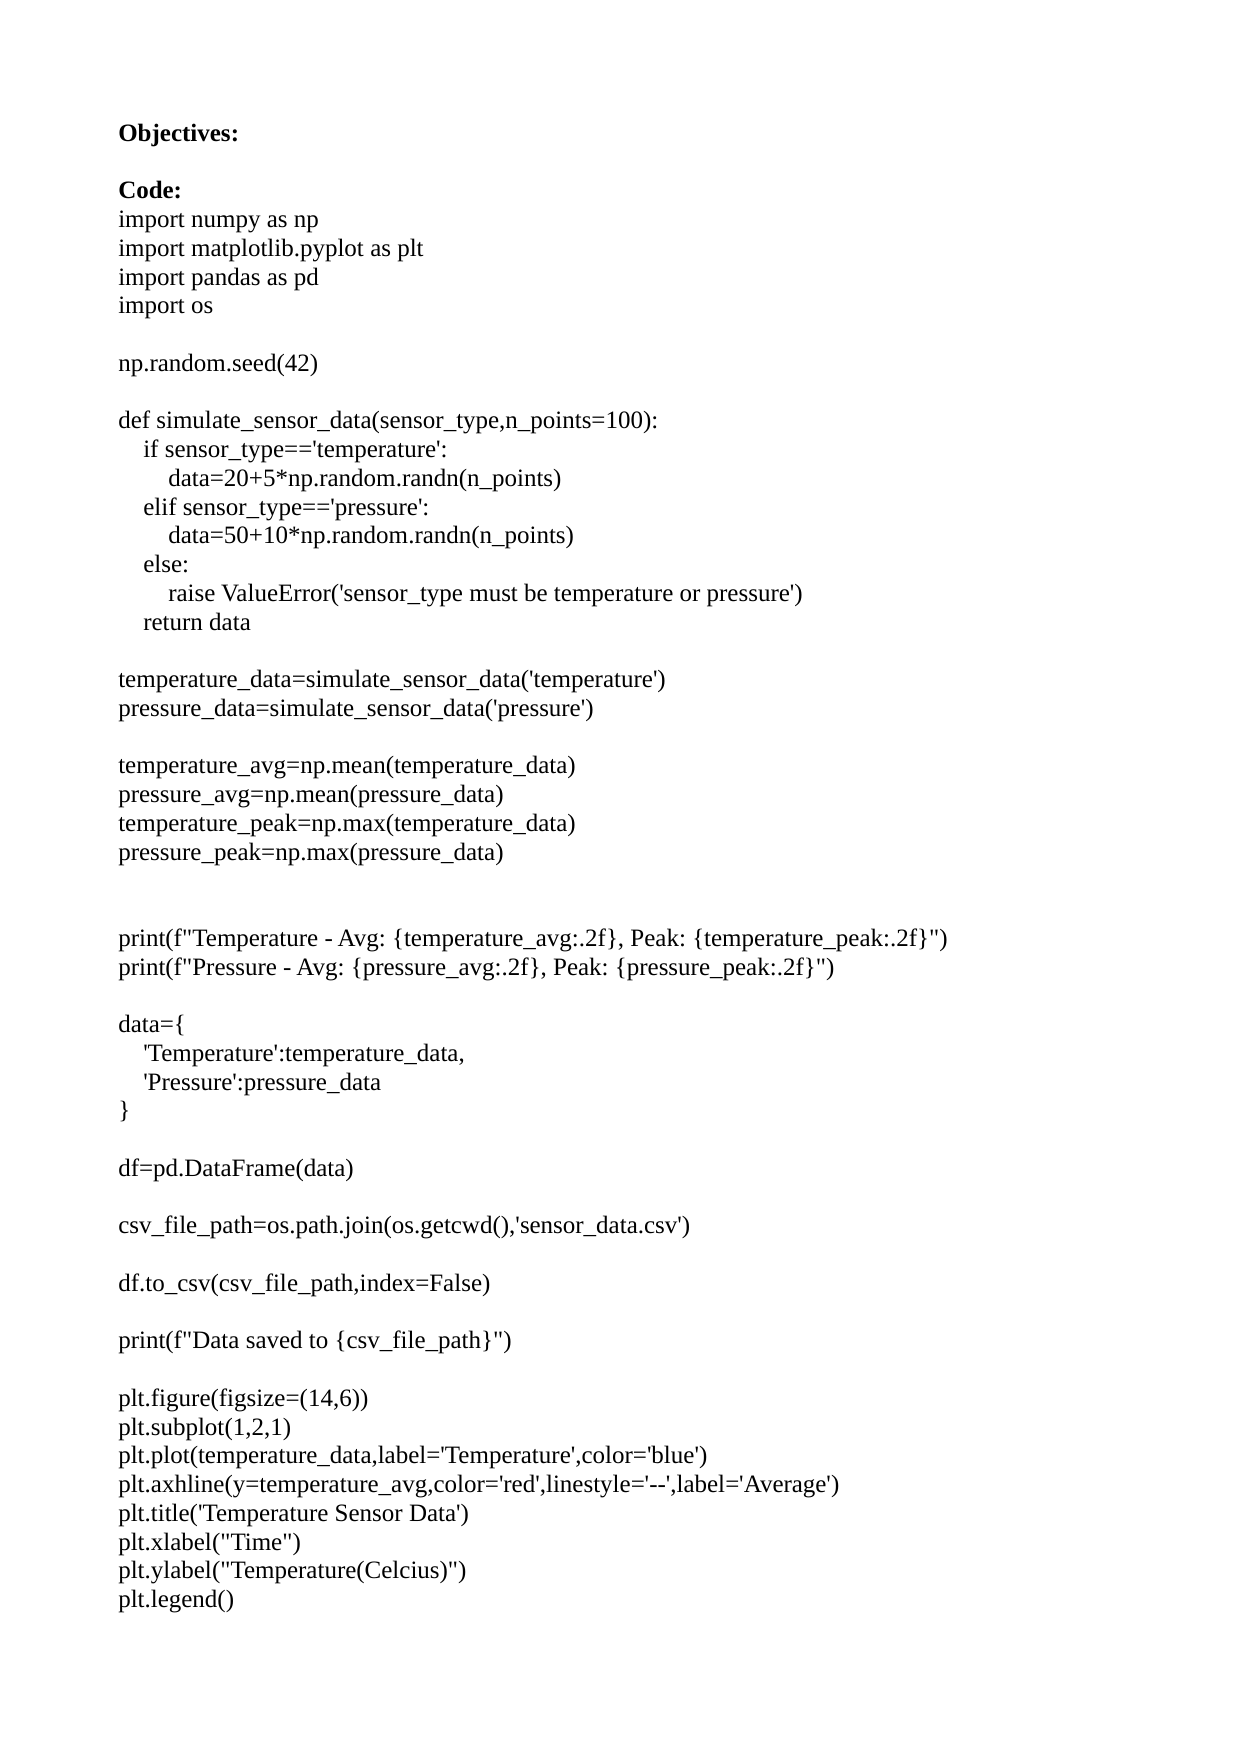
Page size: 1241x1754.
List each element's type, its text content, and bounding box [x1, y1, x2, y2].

text 'Temperature':temperature_data, [118, 1038, 1122, 1067]
text plt.subplot(1,2,1) [118, 1412, 1122, 1441]
text return data [118, 607, 1122, 636]
text } [118, 1096, 1122, 1124]
text pressure_peak=np.max(pressure_data) [118, 837, 1122, 866]
text temperature_peak=np.max(temperature_data) [118, 808, 1122, 837]
text pressure_avg=np.mean(pressure_data) [118, 779, 1122, 808]
text import pandas as pd [118, 262, 1122, 291]
text plt.xlabel("Time") [118, 1527, 1122, 1556]
text df.to_csv(csv_file_path,index=False) [118, 1268, 1122, 1297]
text Objectives: [118, 118, 1122, 147]
text plt.axhline(y=temperature_avg,color='red',linestyle='--',label='Average') [118, 1469, 1122, 1498]
text raise ValueError('sensor_type must be temperature or pressure') [118, 578, 1122, 607]
text pressure_data=simulate_sensor_data('pressure') [118, 693, 1122, 722]
text def simulate_sensor_data(sensor_type,n_points=100): [118, 406, 1122, 434]
text elif sensor_type=='pressure': [118, 492, 1122, 521]
text print(f"Pressure - Avg: {pressure_avg:.2f}, Peak: {pressure_peak:.2f}") [118, 952, 1122, 981]
text print(f"Temperature - Avg: {temperature_avg:.2f}, Peak: {temperature_peak:.2f}") [118, 923, 1122, 952]
text plt.ylabel("Temperature(Celcius)") [118, 1556, 1122, 1584]
text data={ [118, 1009, 1122, 1038]
text Code: [118, 176, 1122, 204]
text np.random.seed(42) [118, 348, 1122, 377]
text 'Pressure':pressure_data [118, 1067, 1122, 1096]
text if sensor_type=='temperature': [118, 434, 1122, 463]
text plt.title('Temperature Sensor Data') [118, 1498, 1122, 1527]
text else: [118, 549, 1122, 578]
text import matplotlib.pyplot as plt [118, 233, 1122, 262]
text temperature_avg=np.mean(temperature_data) [118, 751, 1122, 779]
text import os [118, 291, 1122, 319]
text plt.legend() [118, 1584, 1122, 1613]
text plt.plot(temperature_data,label='Temperature',color='blue') [118, 1441, 1122, 1469]
text import numpy as np [118, 204, 1122, 233]
text print(f"Data saved to {csv_file_path}") [118, 1326, 1122, 1354]
text plt.figure(figsize=(14,6)) [118, 1383, 1122, 1412]
text df=pd.DataFrame(data) [118, 1153, 1122, 1182]
text data=50+10*np.random.randn(n_points) [118, 521, 1122, 549]
text temperature_data=simulate_sensor_data('temperature') [118, 664, 1122, 693]
text data=20+5*np.random.randn(n_points) [118, 463, 1122, 492]
text csv_file_path=os.path.join(os.getcwd(),'sensor_data.csv') [118, 1211, 1122, 1239]
